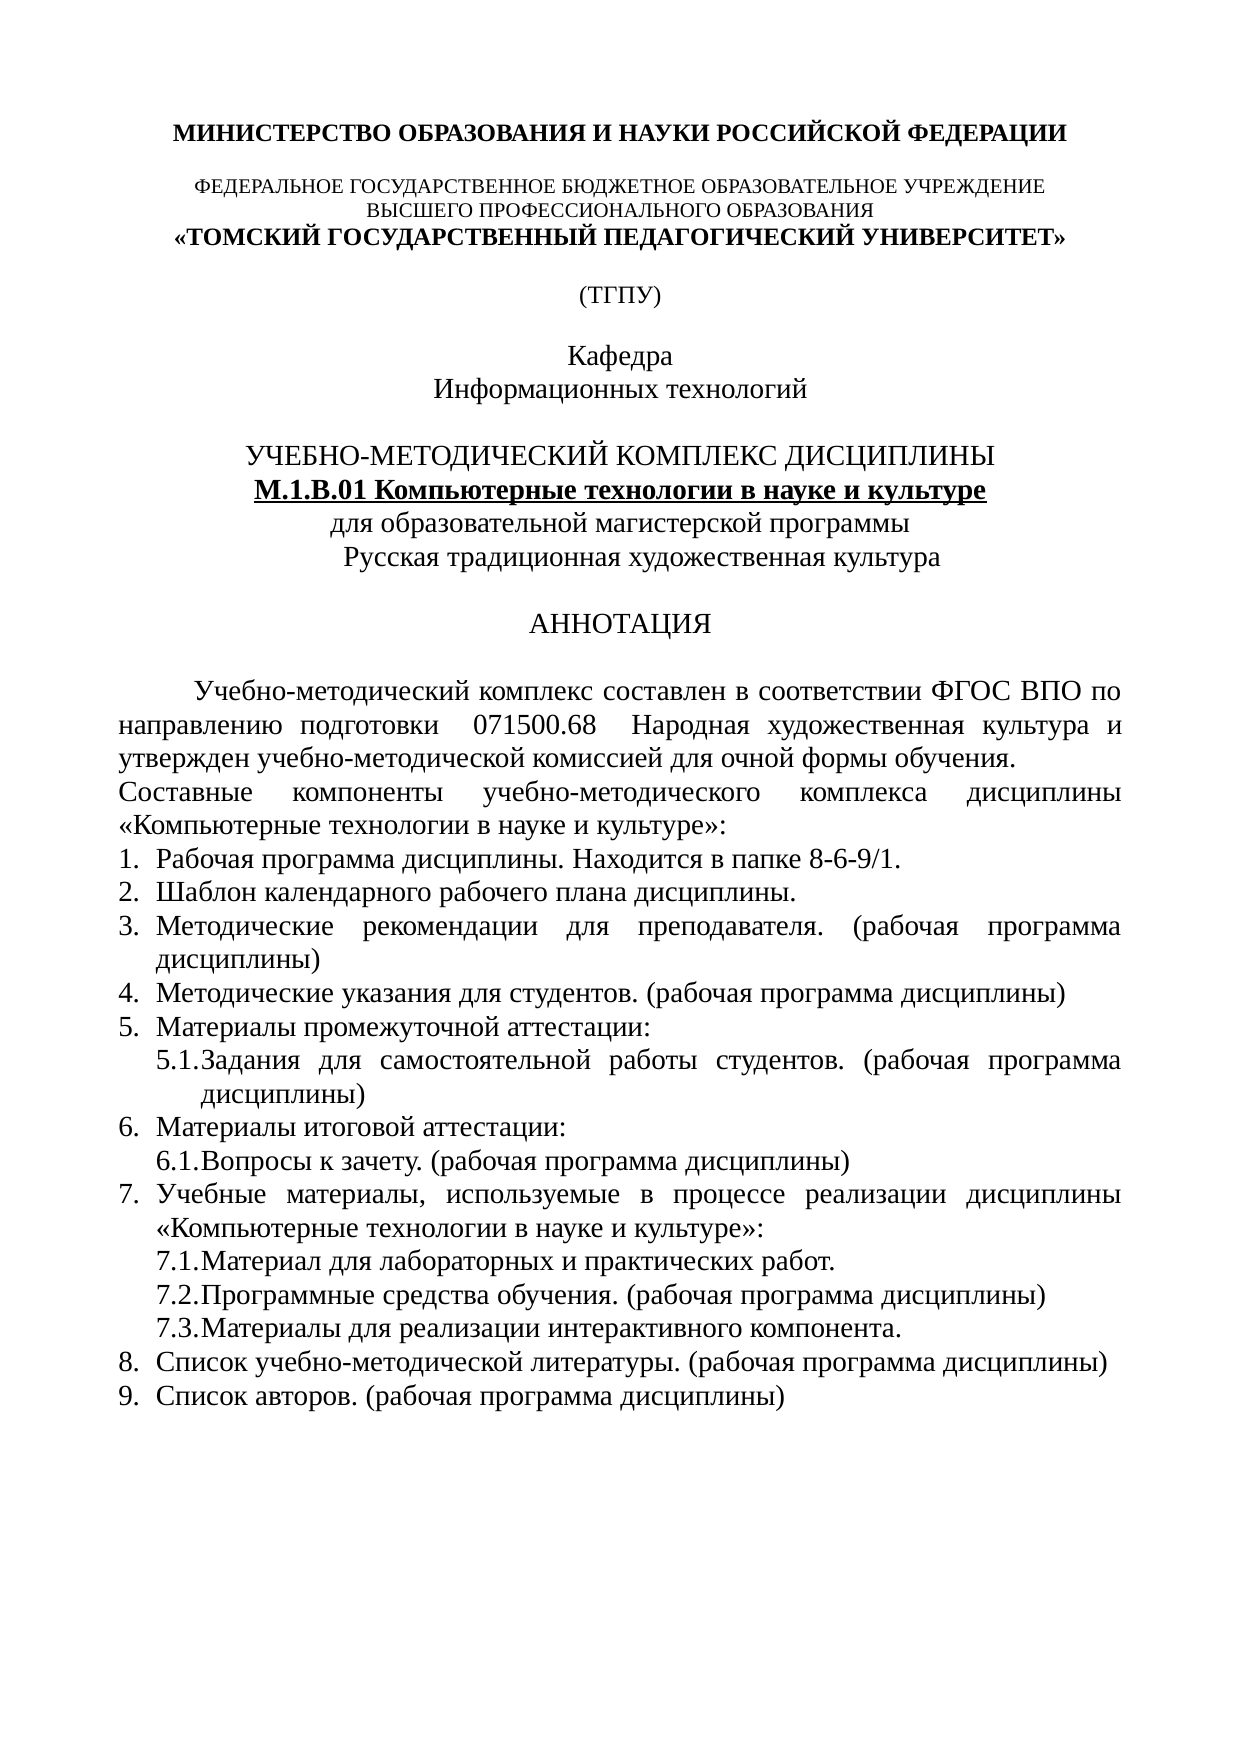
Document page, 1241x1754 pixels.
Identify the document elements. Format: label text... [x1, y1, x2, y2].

list Материалы промежуточной аттестации: [118, 1009, 1122, 1042]
list Задания для самостоятельной работы студентов. (рабочая программа дисциплины) [156, 1042, 1122, 1109]
list Материалы для реализации интерактивного компонента. [156, 1311, 1122, 1344]
list Рабочая программа дисциплины. Находится в папке 8-6-9/1. [118, 841, 1122, 875]
list Список учебно-методической литературы. (рабочая программа дисциплины) [118, 1344, 1122, 1378]
list Материалы итоговой аттестации: [118, 1109, 1122, 1143]
list Материал для лабораторных и практических работ. [156, 1244, 1122, 1277]
text Учебно-методический комплекс составлен в соответствии ФГОС ВПО по направлению подготовки 071500.68 Народная художественная культура и утвержден учебно-методической комиссией для очной формы обучения. [118, 673, 1122, 774]
text для образовательной магистерской программы [118, 506, 1122, 539]
text ФЕДЕРАЛЬНОЕ ГОСУДАРСТВЕННОЕ БЮДЖЕТНОЕ ОБРАЗОВАТЕЛЬНОЕ УЧРЕЖДЕНИЕ [118, 174, 1122, 198]
list Методические рекомендации для преподавателя. (рабочая программа дисциплины) [118, 908, 1122, 975]
list Шаблон календарного рабочего плана дисциплины. [118, 875, 1122, 908]
list Методические указания для студентов. (рабочая программа дисциплины) [118, 975, 1122, 1009]
text МИНИСТЕРСТВО ОБРАЗОВАНИЯ И НАУКИ РОССИЙСКОЙ ФЕДЕРАЦИИ [118, 118, 1122, 147]
text М.1.В.01 Компьютерные технологии в науке и культуре [118, 472, 1122, 506]
text Русская традиционная художественная культура [162, 539, 1122, 573]
text Составные компоненты учебно-методического комплекса дисциплины «Компьютерные технологии в науке и культуре»: [118, 774, 1122, 841]
text ВЫСШЕГО ПРОФЕССИОНАЛЬНОГО ОБРАЗОВАНИЯ [118, 198, 1122, 222]
text Кафедра [118, 338, 1122, 372]
text УЧЕБНО-МЕТОДИЧЕСКИЙ КОМПЛЕКС ДИСЦИПЛИНЫ [118, 439, 1122, 472]
list Учебные материалы, используемые в процессе реализации дисциплины «Компьютерные технологии в науке и культуре»: [118, 1177, 1122, 1244]
text «ТОМСКИЙ ГОСУДАРСТВЕННЫЙ ПЕДАГОГИЧЕСКИЙ УНИВЕРСИТЕТ» [118, 222, 1122, 251]
text (ТГПУ) [118, 280, 1122, 309]
text Информационных технологий [118, 372, 1122, 405]
text АННОТАЦИЯ [118, 606, 1122, 640]
list Список авторов. (рабочая программа дисциплины) [118, 1378, 1122, 1411]
list Программные средства обучения. (рабочая программа дисциплины) [156, 1277, 1122, 1311]
list Вопросы к зачету. (рабочая программа дисциплины) [156, 1143, 1122, 1177]
